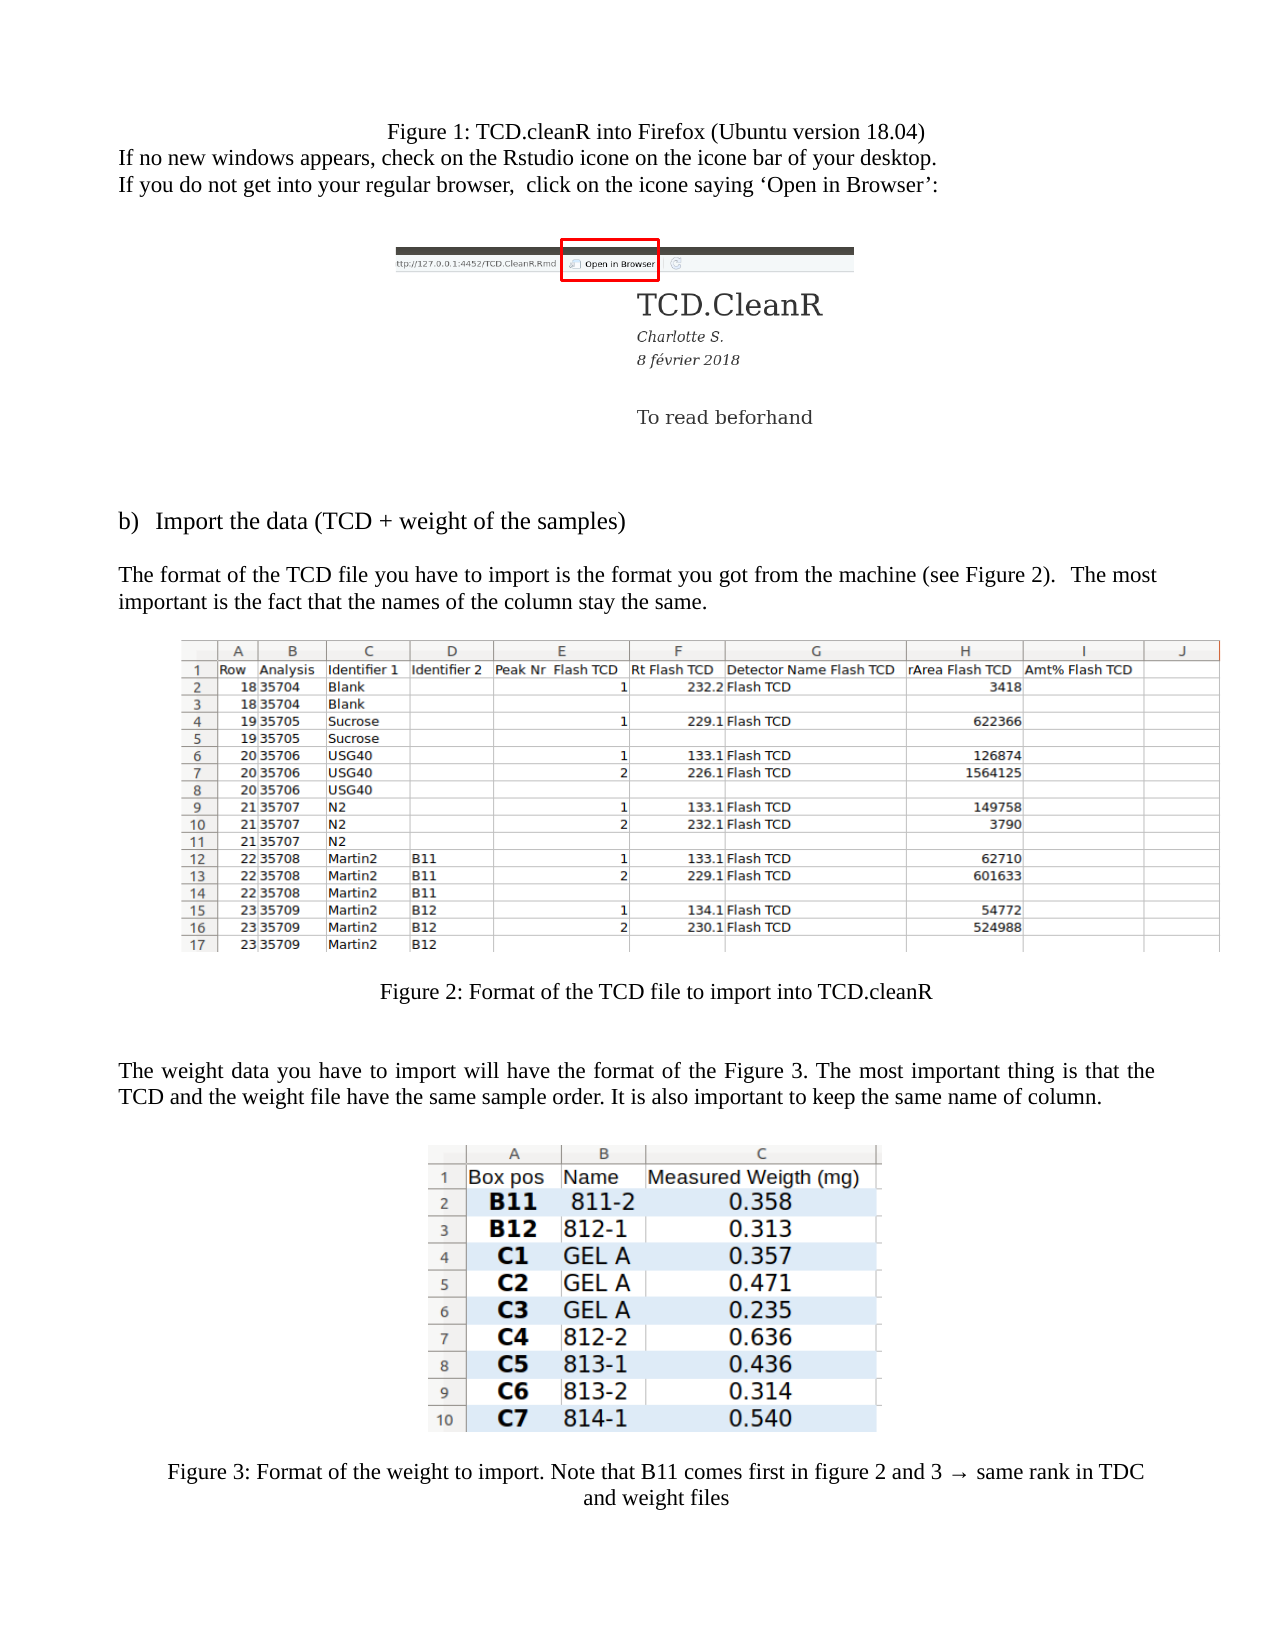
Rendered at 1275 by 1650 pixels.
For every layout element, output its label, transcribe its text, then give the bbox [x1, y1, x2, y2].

picture [563, 247, 657, 279]
text Figure 1: TCD.cleanR into Firefox (Ubuntu version 18.04) [156, 118, 1157, 144]
list The format of the TCD file you have to import is the format you got from the machine (see Figure 2). The most important is the fact that the names of the column stay the same. [118, 561, 1157, 614]
text Figure 2: Format of the TCD file to import into TCD.cleanR [156, 978, 1157, 1004]
picture [181, 640, 1221, 952]
text If no new windows appears, check on the Rstudio icone on the icone bar of your desktop. [118, 144, 1157, 171]
picture [428, 1145, 882, 1432]
picture [395, 247, 854, 433]
text The weight data you have to import will have the format of the Figure 3. The most important thing is that the TCD and the weight file have the same sample order. It is also important to keep the same name of column. [118, 1057, 1157, 1110]
text Figure 3: Format of the weight to import. Note that B11 comes first in figure 2 and 3 → same rank in TDC and weight files [156, 1458, 1157, 1511]
list Import the data (TCD + weight of the samples) [118, 506, 1157, 535]
text If you do not get into your regular browser, click on the icone saying ‘Open in Browser’: [118, 171, 1157, 197]
